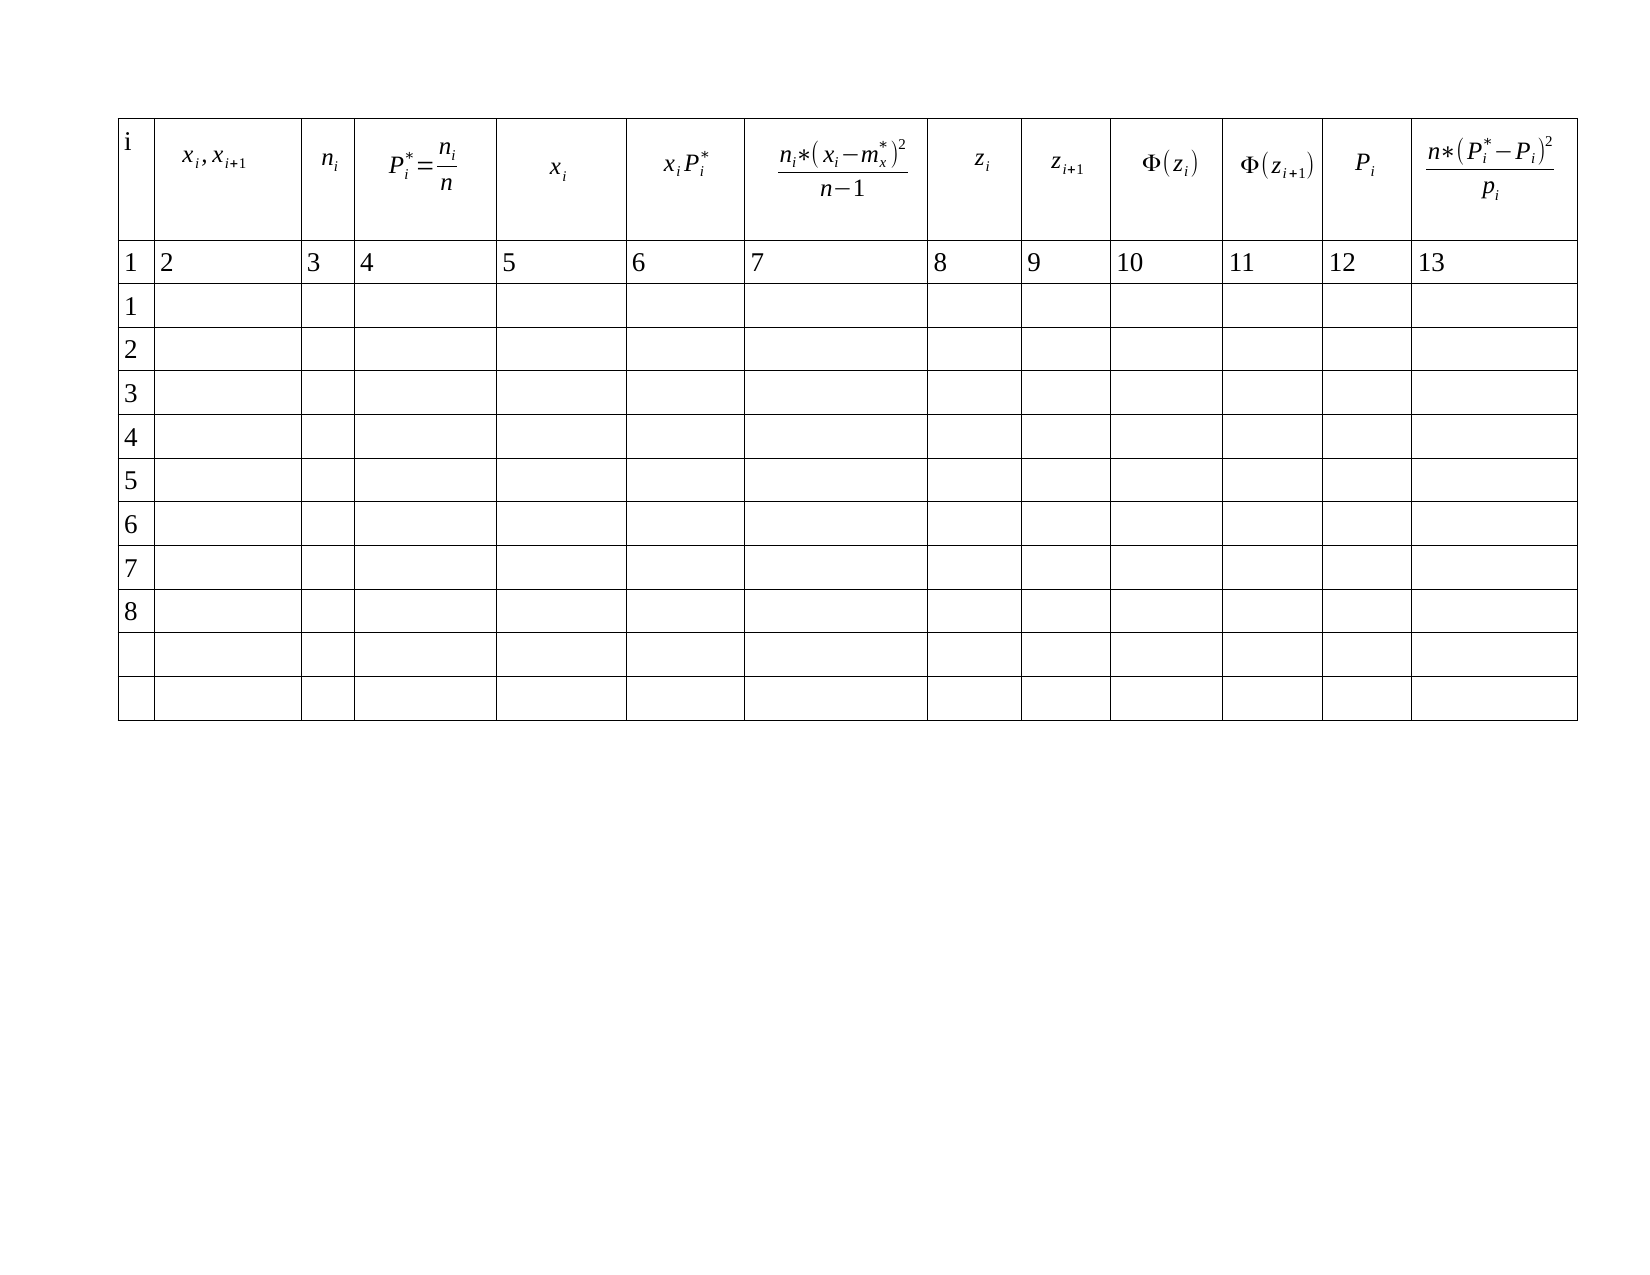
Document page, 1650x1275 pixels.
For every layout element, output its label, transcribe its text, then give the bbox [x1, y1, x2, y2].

table_cell [302, 502, 354, 545]
table_cell [1323, 284, 1411, 327]
table_cell [745, 284, 927, 327]
table_cell [155, 590, 301, 632]
table_cell [155, 415, 301, 458]
table_header [928, 119, 1021, 239]
table_cell [928, 546, 1021, 589]
table_cell [302, 677, 354, 719]
table_cell [1111, 502, 1222, 545]
table_cell [497, 590, 626, 632]
table_cell [745, 459, 927, 501]
table_cell [928, 459, 1021, 501]
table_cell [627, 328, 744, 370]
table_cell [1223, 546, 1322, 589]
table_cell [1111, 546, 1222, 589]
table_cell 4 [119, 415, 154, 458]
table_cell [497, 371, 626, 414]
table_cell 2 [155, 241, 301, 283]
table_cell [1412, 459, 1577, 501]
table_cell [302, 371, 354, 414]
table_cell [1022, 502, 1110, 545]
table_cell [119, 677, 154, 719]
table_cell [1111, 459, 1222, 501]
table_cell [1022, 677, 1110, 719]
table_cell [1111, 633, 1222, 676]
table_cell 5 [497, 241, 626, 283]
table_cell [155, 284, 301, 327]
table_header [302, 119, 354, 239]
table_cell [302, 546, 354, 589]
table_cell [1022, 459, 1110, 501]
table_cell [745, 590, 927, 632]
table_cell [928, 502, 1021, 545]
table_cell [355, 459, 496, 501]
table_cell [155, 502, 301, 545]
table_cell 4 [355, 241, 496, 283]
table_cell [627, 546, 744, 589]
table_cell [1223, 328, 1322, 370]
table_cell [627, 371, 744, 414]
table_header [1111, 119, 1222, 239]
table_cell [627, 502, 744, 545]
table_cell [928, 633, 1021, 676]
table_cell 3 [302, 241, 354, 283]
table_cell 2 [119, 328, 154, 370]
table_cell [119, 633, 154, 676]
table_cell 8 [928, 241, 1021, 283]
table_cell 12 [1323, 241, 1411, 283]
table_cell [928, 284, 1021, 327]
table_cell [627, 459, 744, 501]
table_cell [1412, 502, 1577, 545]
table_cell [745, 546, 927, 589]
table_cell [1111, 677, 1222, 719]
table_cell [627, 284, 744, 327]
table_cell [302, 459, 354, 501]
table_cell [1022, 328, 1110, 370]
table_cell [1412, 590, 1577, 632]
table_cell [745, 502, 927, 545]
table_header [355, 119, 496, 239]
table_header [1022, 119, 1110, 239]
table_cell 10 [1111, 241, 1222, 283]
table_cell [497, 415, 626, 458]
table_cell [745, 415, 927, 458]
table_cell [745, 371, 927, 414]
table_cell [627, 590, 744, 632]
table_cell [1223, 371, 1322, 414]
table_cell [1022, 284, 1110, 327]
table_cell [355, 546, 496, 589]
table_cell [355, 677, 496, 719]
table_cell [355, 328, 496, 370]
table_cell [1223, 633, 1322, 676]
table_cell [1412, 328, 1577, 370]
table_header [1323, 119, 1411, 239]
table_cell [302, 284, 354, 327]
table_cell 8 [119, 590, 154, 632]
table_cell [302, 328, 354, 370]
table_cell [1022, 371, 1110, 414]
table_cell 6 [119, 502, 154, 545]
table_cell [1223, 502, 1322, 545]
table_cell [1323, 415, 1411, 458]
table_cell [745, 328, 927, 370]
table_cell [1412, 415, 1577, 458]
table_cell 13 [1412, 241, 1577, 283]
table_cell [302, 633, 354, 676]
table_cell [355, 371, 496, 414]
table_cell [745, 677, 927, 719]
table_cell [745, 633, 927, 676]
table_cell [355, 502, 496, 545]
table_cell 9 [1022, 241, 1110, 283]
table_cell 1 [119, 241, 154, 283]
table_cell [1323, 546, 1411, 589]
table_cell 6 [627, 241, 744, 283]
table_cell [1022, 546, 1110, 589]
table_cell [302, 415, 354, 458]
table_cell [302, 590, 354, 632]
table_cell [1111, 371, 1222, 414]
table_header [155, 119, 301, 239]
table_cell [497, 459, 626, 501]
table_cell [1022, 415, 1110, 458]
table_cell [355, 284, 496, 327]
table_cell [627, 415, 744, 458]
table_cell [1412, 284, 1577, 327]
table_cell [928, 371, 1021, 414]
table_cell 5 [119, 459, 154, 501]
table_cell 11 [1223, 241, 1322, 283]
table_cell 7 [745, 241, 927, 283]
table_cell [1323, 590, 1411, 632]
table_cell [1412, 546, 1577, 589]
table_cell [1323, 633, 1411, 676]
table_cell [627, 633, 744, 676]
table_header [627, 119, 744, 239]
table_cell [497, 677, 626, 719]
table_cell [1111, 284, 1222, 327]
table_header [497, 119, 626, 239]
table_cell [497, 328, 626, 370]
table_cell [1223, 590, 1322, 632]
table_cell [1022, 590, 1110, 632]
table_cell [1223, 415, 1322, 458]
table_header [1412, 119, 1577, 239]
table_cell [1223, 459, 1322, 501]
table_cell [1111, 328, 1222, 370]
table_cell [1323, 371, 1411, 414]
table_cell [928, 415, 1021, 458]
table_header [1223, 119, 1322, 239]
table_cell [1412, 633, 1577, 676]
table_cell [627, 677, 744, 719]
table_cell [1111, 590, 1222, 632]
table_cell 7 [119, 546, 154, 589]
table_cell 3 [119, 371, 154, 414]
table_cell [1223, 284, 1322, 327]
table_cell [928, 590, 1021, 632]
table_cell [355, 633, 496, 676]
table_cell [1323, 677, 1411, 719]
table_cell [1412, 371, 1577, 414]
table_cell [155, 371, 301, 414]
table_cell [497, 502, 626, 545]
table_cell [155, 633, 301, 676]
table_cell [497, 633, 626, 676]
table_header i [119, 119, 154, 239]
table_cell [497, 284, 626, 327]
table_cell [1111, 415, 1222, 458]
table_cell [155, 328, 301, 370]
table_cell [355, 415, 496, 458]
table_cell [928, 328, 1021, 370]
table_cell [1323, 502, 1411, 545]
table_header [745, 119, 927, 239]
table_cell [355, 590, 496, 632]
table_cell [155, 459, 301, 501]
table_cell [1022, 633, 1110, 676]
table_cell [155, 677, 301, 719]
table_cell 1 [119, 284, 154, 327]
table_cell [1323, 328, 1411, 370]
table_cell [1323, 459, 1411, 501]
table_cell [155, 546, 301, 589]
table_cell [1223, 677, 1322, 719]
table_cell [928, 677, 1021, 719]
table_cell [1412, 677, 1577, 719]
table_cell [497, 546, 626, 589]
